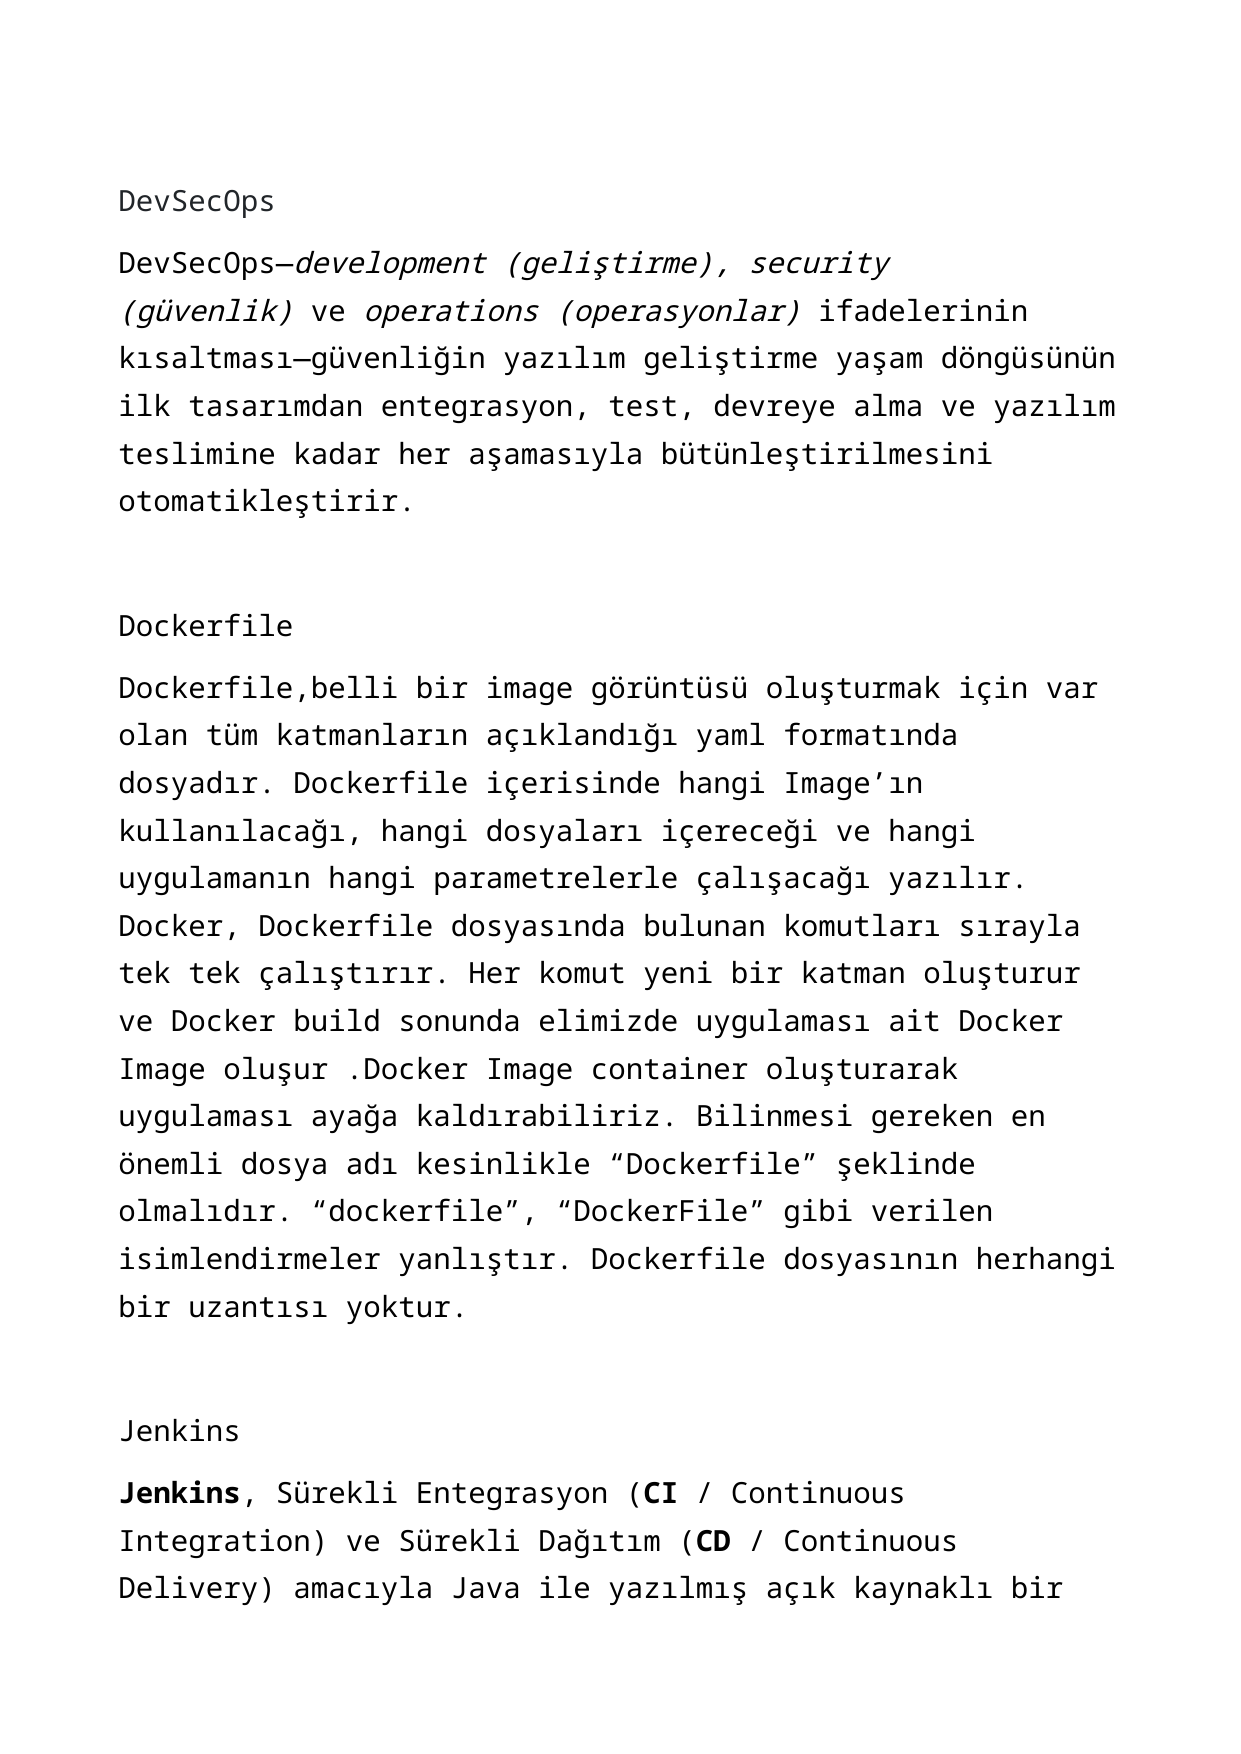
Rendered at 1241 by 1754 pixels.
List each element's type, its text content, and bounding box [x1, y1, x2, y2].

text DevSecOps [118, 180, 1122, 220]
text Dockerfile,belli bir image görüntüsü oluşturmak için var olan tüm katmanların açıklandığı yaml formatında dosyadır. Dockerfile içerisinde hangi Image’ın kullanılacağı, hangi dosyaları içereceği ve hangi uygulamanın hangi parametrelerle çalışacağı yazılır. Docker, Dockerfile dosyasında bulunan komutları sırayla tek tek çalıştırır. Her komut yeni bir katman oluşturur ve Docker build sonunda elimizde uygulaması ait Docker Image oluşur .Docker Image container oluşturarak uygulaması ayağa kaldırabiliriz. Bilinmesi gereken en önemli dosya adı kesinlikle “Dockerfile” şeklinde olmalıdır. “dockerfile”, “DockerFile” gibi verilen isimlendirmeler yanlıştır. Dockerfile dosyasının herhangi bir uzantısı yoktur. [118, 667, 1122, 1326]
text DevSecOps—development (geliştirme), security (güvenlik) ve operations (operasyonlar) ifadelerinin kısaltması—güvenliğin yazılım geliştirme yaşam döngüsünün ilk tasarımdan entegrasyon, test, devreye alma ve yazılım teslimine kadar her aşamasıyla bütünleştirilmesini otomatikleştirir. [118, 242, 1122, 520]
text Jenkins, Sürekli Entegrasyon (CI / Continuous Integration) ve Sürekli Dağıtım (CD / Continuous Delivery) amacıyla Java ile yazılmış açık kaynaklı bir [118, 1472, 1122, 1607]
text Dockerfile [118, 605, 1122, 644]
text Jenkins [118, 1410, 1122, 1450]
